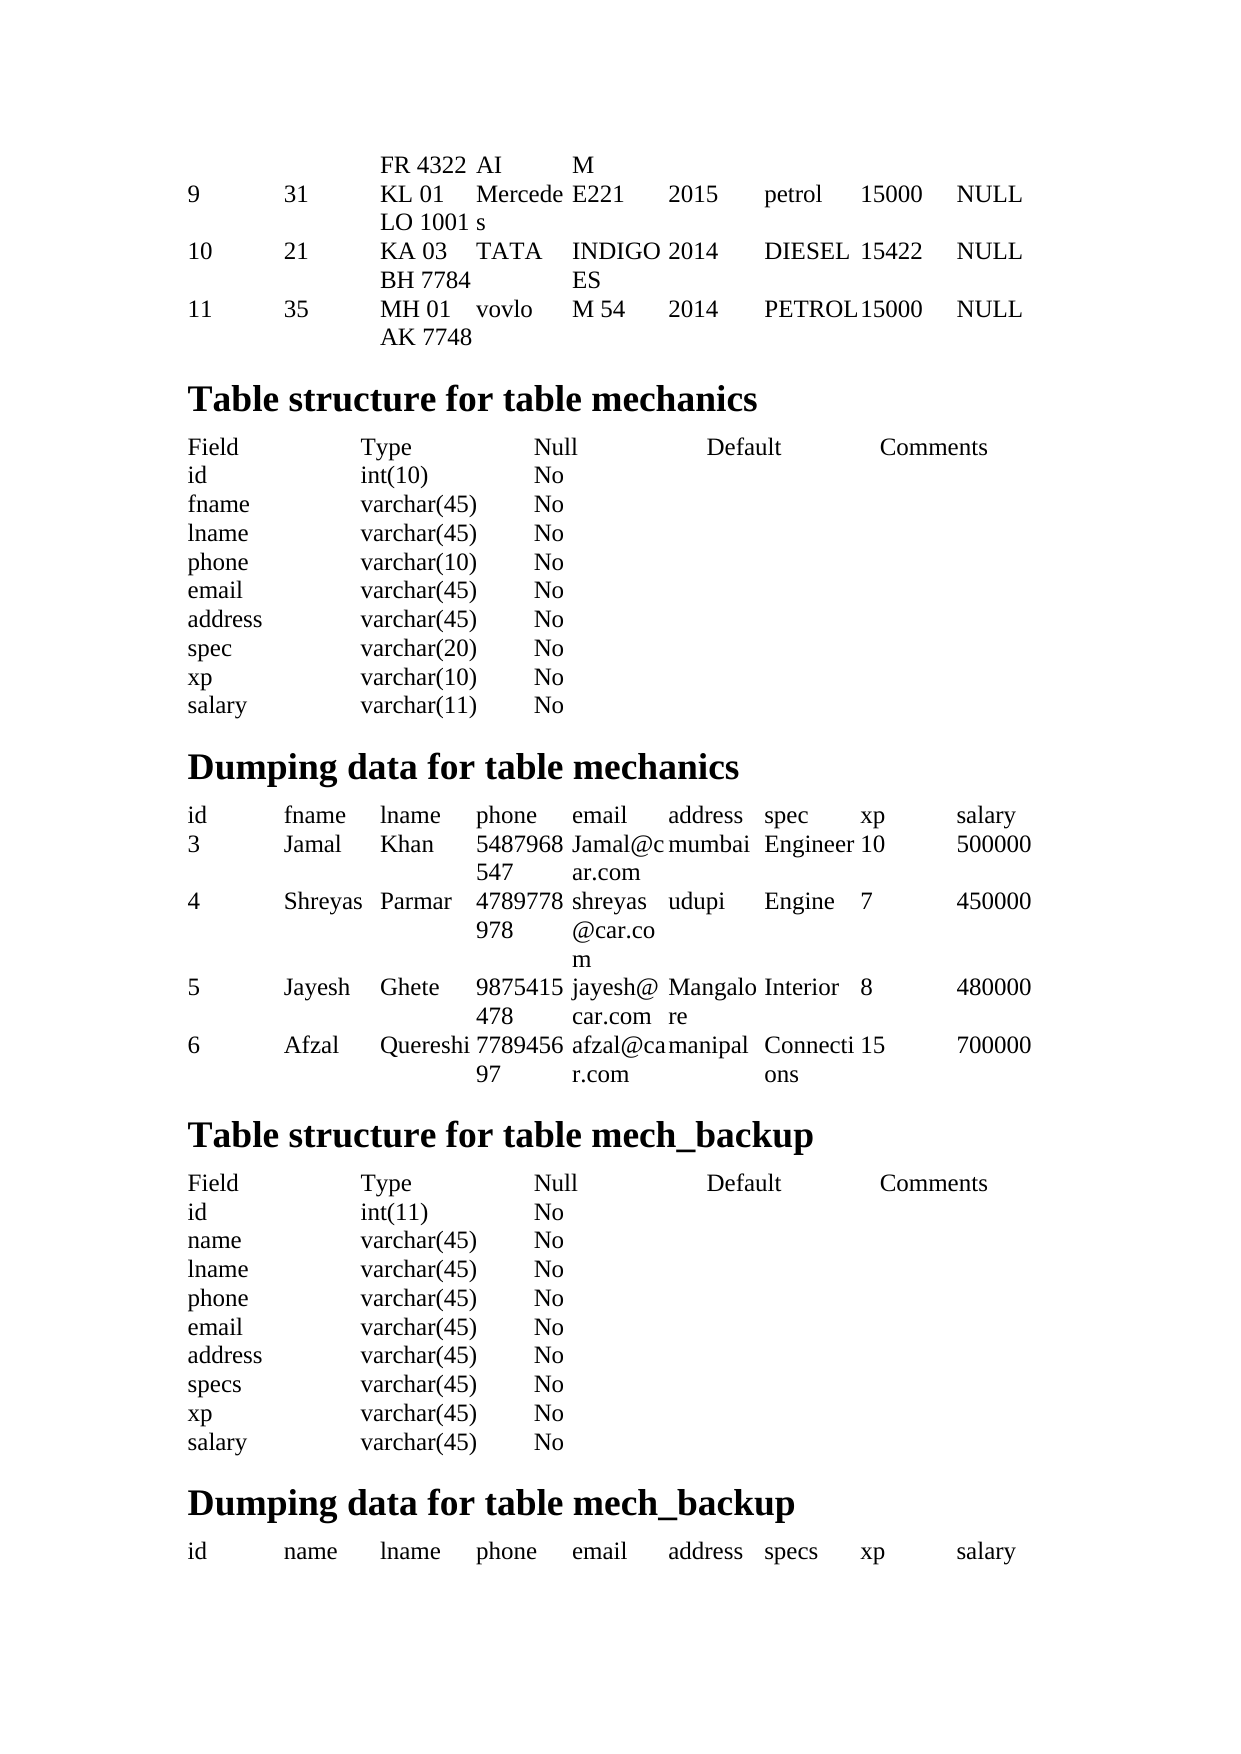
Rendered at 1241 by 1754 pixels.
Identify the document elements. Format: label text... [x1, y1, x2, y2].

subtitle Dumping data for table mech_backup [187, 1481, 1053, 1524]
table_cell 35 [284, 294, 380, 351]
table_cell Shreyas [284, 886, 380, 972]
table_cell [706, 633, 879, 662]
table_cell varchar(45) [360, 1226, 533, 1254]
table_cell id [188, 1197, 360, 1226]
table_cell varchar(45) [360, 1369, 533, 1398]
table_cell [880, 1398, 1053, 1427]
table_cell No [534, 1341, 706, 1369]
table_cell No [534, 518, 706, 547]
table_cell 8874 [860, 150, 956, 179]
table_cell Engineer [764, 829, 860, 886]
table_cell 2014 [668, 294, 764, 351]
table_cell Mangalore [668, 973, 764, 1030]
table_cell DIESEL [764, 236, 860, 294]
table_cell [706, 1427, 879, 1456]
table_cell 9 [188, 179, 283, 236]
table_cell email [188, 1312, 360, 1341]
table_cell email [188, 576, 360, 604]
subtitle Table structure for table mechanics [187, 376, 1053, 419]
table_cell Afzal [284, 1030, 380, 1087]
table_cell salary [188, 1427, 360, 1456]
table_cell mumbai [668, 829, 764, 886]
table_cell [706, 1283, 879, 1312]
table_cell Connections [764, 1030, 860, 1087]
table_cell [706, 1312, 879, 1341]
table_cell xp [188, 1398, 360, 1427]
table_cell [880, 691, 1053, 719]
table_cell No [534, 1226, 706, 1254]
table_cell No [534, 633, 706, 662]
table_cell varchar(45) [360, 576, 533, 604]
table_cell afzal@car.com [572, 1030, 668, 1087]
table_cell jayesh@car.com [572, 973, 668, 1030]
table_cell M [572, 150, 668, 179]
table_cell [880, 1254, 1053, 1283]
table_cell Interior [764, 973, 860, 1030]
table_cell varchar(45) [360, 1312, 533, 1341]
table_cell KA 03 BH 7784 [380, 236, 476, 294]
table_header salary [956, 800, 1053, 829]
table_cell [706, 461, 879, 489]
table_cell address [188, 1341, 360, 1369]
table_cell address [188, 604, 360, 633]
table_cell varchar(45) [360, 1254, 533, 1283]
table_cell [668, 150, 764, 179]
table_header id [188, 800, 283, 829]
table_cell M 54 [572, 294, 668, 351]
table_cell xp [188, 662, 360, 691]
table_header Null [534, 1168, 706, 1197]
table_cell varchar(45) [360, 1398, 533, 1427]
table_header email [572, 1536, 668, 1565]
table_cell int(11) [360, 1197, 533, 1226]
table_cell KL 01 LO 1001 [380, 179, 476, 236]
table_cell fname [188, 489, 360, 518]
table_cell 15 [860, 1030, 956, 1087]
table_cell salary [188, 691, 360, 719]
table_cell varchar(45) [360, 1427, 533, 1456]
table_cell 21 [284, 236, 380, 294]
table_cell [880, 576, 1053, 604]
table_cell E221 [572, 179, 668, 236]
table_cell [880, 662, 1053, 691]
table_header salary [956, 1536, 1053, 1565]
table_header specs [764, 1536, 860, 1565]
table_cell varchar(45) [360, 518, 533, 547]
table_cell INDIGO ES [572, 236, 668, 294]
table_cell No [534, 1427, 706, 1456]
table_cell 6 [188, 1030, 283, 1087]
table_cell 2015 [668, 179, 764, 236]
table_cell [880, 489, 1053, 518]
table_header fname [284, 800, 380, 829]
table_cell vovlo [476, 294, 572, 351]
table_header Type [360, 1168, 533, 1197]
table_cell 10 [188, 236, 283, 294]
table_cell 7 [860, 886, 956, 972]
table_cell petrol [764, 179, 860, 236]
table_cell 5487968547 [476, 829, 572, 886]
table_cell [706, 1254, 879, 1283]
table_cell phone [188, 547, 360, 576]
table_cell 5 [188, 973, 283, 1030]
table_cell [188, 150, 283, 179]
table_cell 15000 [860, 179, 956, 236]
table_cell [880, 604, 1053, 633]
table_cell name [188, 1226, 360, 1254]
table_header spec [764, 800, 860, 829]
table_cell [880, 1197, 1053, 1226]
table_cell varchar(11) [360, 691, 533, 719]
table_cell Quereshi [380, 1030, 476, 1087]
table_cell varchar(45) [360, 489, 533, 518]
table_cell Ghete [380, 973, 476, 1030]
table_header Default [706, 432, 879, 461]
table_cell [706, 1197, 879, 1226]
table_cell 450000 [956, 886, 1053, 972]
table_header Default [706, 1168, 879, 1197]
table_cell 480000 [956, 973, 1053, 1030]
table_cell [706, 604, 879, 633]
table_cell [706, 1226, 879, 1254]
table_cell Engine [764, 886, 860, 972]
table_cell specs [188, 1369, 360, 1398]
table_cell FR 4322 [380, 150, 476, 179]
table_header Field [188, 1168, 360, 1197]
table_header xp [860, 1536, 956, 1565]
table_cell [880, 461, 1053, 489]
table_cell No [534, 1369, 706, 1398]
table_cell Parmar [380, 886, 476, 972]
table_cell [706, 547, 879, 576]
table_cell TATA [476, 236, 572, 294]
table_cell 700000 [956, 1030, 1053, 1087]
table_cell [880, 1226, 1053, 1254]
table_header name [284, 1536, 380, 1565]
table_cell 2014 [668, 236, 764, 294]
table_cell [706, 576, 879, 604]
table_cell NULL [956, 179, 1053, 236]
table_cell 10 [860, 829, 956, 886]
table_cell 15422 [860, 236, 956, 294]
table_cell No [534, 489, 706, 518]
table_cell 15000 [860, 294, 956, 351]
table_cell lname [188, 518, 360, 547]
table_cell [956, 150, 1053, 179]
subtitle Dumping data for table mechanics [187, 744, 1053, 787]
table_cell Jamal [284, 829, 380, 886]
table_cell [880, 1341, 1053, 1369]
table_cell varchar(45) [360, 604, 533, 633]
table_cell id [188, 461, 360, 489]
table_cell [880, 1369, 1053, 1398]
subtitle Table structure for table mech_backup [187, 1112, 1053, 1156]
table_cell [880, 1427, 1053, 1456]
table_cell [284, 150, 380, 179]
table_cell 4789778978 [476, 886, 572, 972]
table_cell spec [188, 633, 360, 662]
table_cell udupi [668, 886, 764, 972]
table_cell 778945697 [476, 1030, 572, 1087]
table_cell No [534, 604, 706, 633]
table_cell [706, 691, 879, 719]
table_cell No [534, 662, 706, 691]
table_cell [706, 1369, 879, 1398]
table_cell manipal [668, 1030, 764, 1087]
table_cell 500000 [956, 829, 1053, 886]
table_cell varchar(20) [360, 633, 533, 662]
table_header Comments [880, 1168, 1053, 1197]
table_cell NULL [956, 294, 1053, 351]
table_cell phone [188, 1283, 360, 1312]
table_cell PETROL [764, 294, 860, 351]
table_header id [188, 1536, 283, 1565]
table_cell [706, 1341, 879, 1369]
table_cell No [534, 547, 706, 576]
table_cell No [534, 1283, 706, 1312]
table_header address [668, 1536, 764, 1565]
table_header Type [360, 432, 533, 461]
table_cell [706, 662, 879, 691]
table_cell Mercedes [476, 179, 572, 236]
table_cell [706, 1398, 879, 1427]
table_header Comments [880, 432, 1053, 461]
table_cell int(10) [360, 461, 533, 489]
table_cell Jayesh [284, 973, 380, 1030]
table_cell 31 [284, 179, 380, 236]
table_cell [706, 489, 879, 518]
table_cell lname [188, 1254, 360, 1283]
table_cell PETROL [764, 150, 860, 179]
table_header xp [860, 800, 956, 829]
table_cell [706, 518, 879, 547]
table_header phone [476, 1536, 572, 1565]
table_cell No [534, 1312, 706, 1341]
table_cell 11 [188, 294, 283, 351]
table_cell No [534, 1254, 706, 1283]
table_cell [880, 633, 1053, 662]
table_header email [572, 800, 668, 829]
table_cell varchar(10) [360, 662, 533, 691]
table_header lname [380, 800, 476, 829]
table_cell varchar(10) [360, 547, 533, 576]
table_cell 8 [860, 973, 956, 1030]
table_cell 3 [188, 829, 283, 886]
table_cell shreyas@car.com [572, 886, 668, 972]
table_cell AI [476, 150, 572, 179]
table_cell Khan [380, 829, 476, 886]
table_header address [668, 800, 764, 829]
table_cell varchar(45) [360, 1283, 533, 1312]
table_cell No [534, 1398, 706, 1427]
table_cell [880, 1283, 1053, 1312]
table_cell Jamal@car.com [572, 829, 668, 886]
table_header Field [188, 432, 360, 461]
table_cell No [534, 461, 706, 489]
table_cell MH 01 AK 7748 [380, 294, 476, 351]
table_cell varchar(45) [360, 1341, 533, 1369]
table_cell [880, 1312, 1053, 1341]
table_cell No [534, 1197, 706, 1226]
table_header phone [476, 800, 572, 829]
table_cell No [534, 691, 706, 719]
table_cell No [534, 576, 706, 604]
table_cell [880, 547, 1053, 576]
table_header Null [534, 432, 706, 461]
table_cell 9875415478 [476, 973, 572, 1030]
table_cell 4 [188, 886, 283, 972]
table_header lname [380, 1536, 476, 1565]
table_cell NULL [956, 236, 1053, 294]
table_cell [880, 518, 1053, 547]
